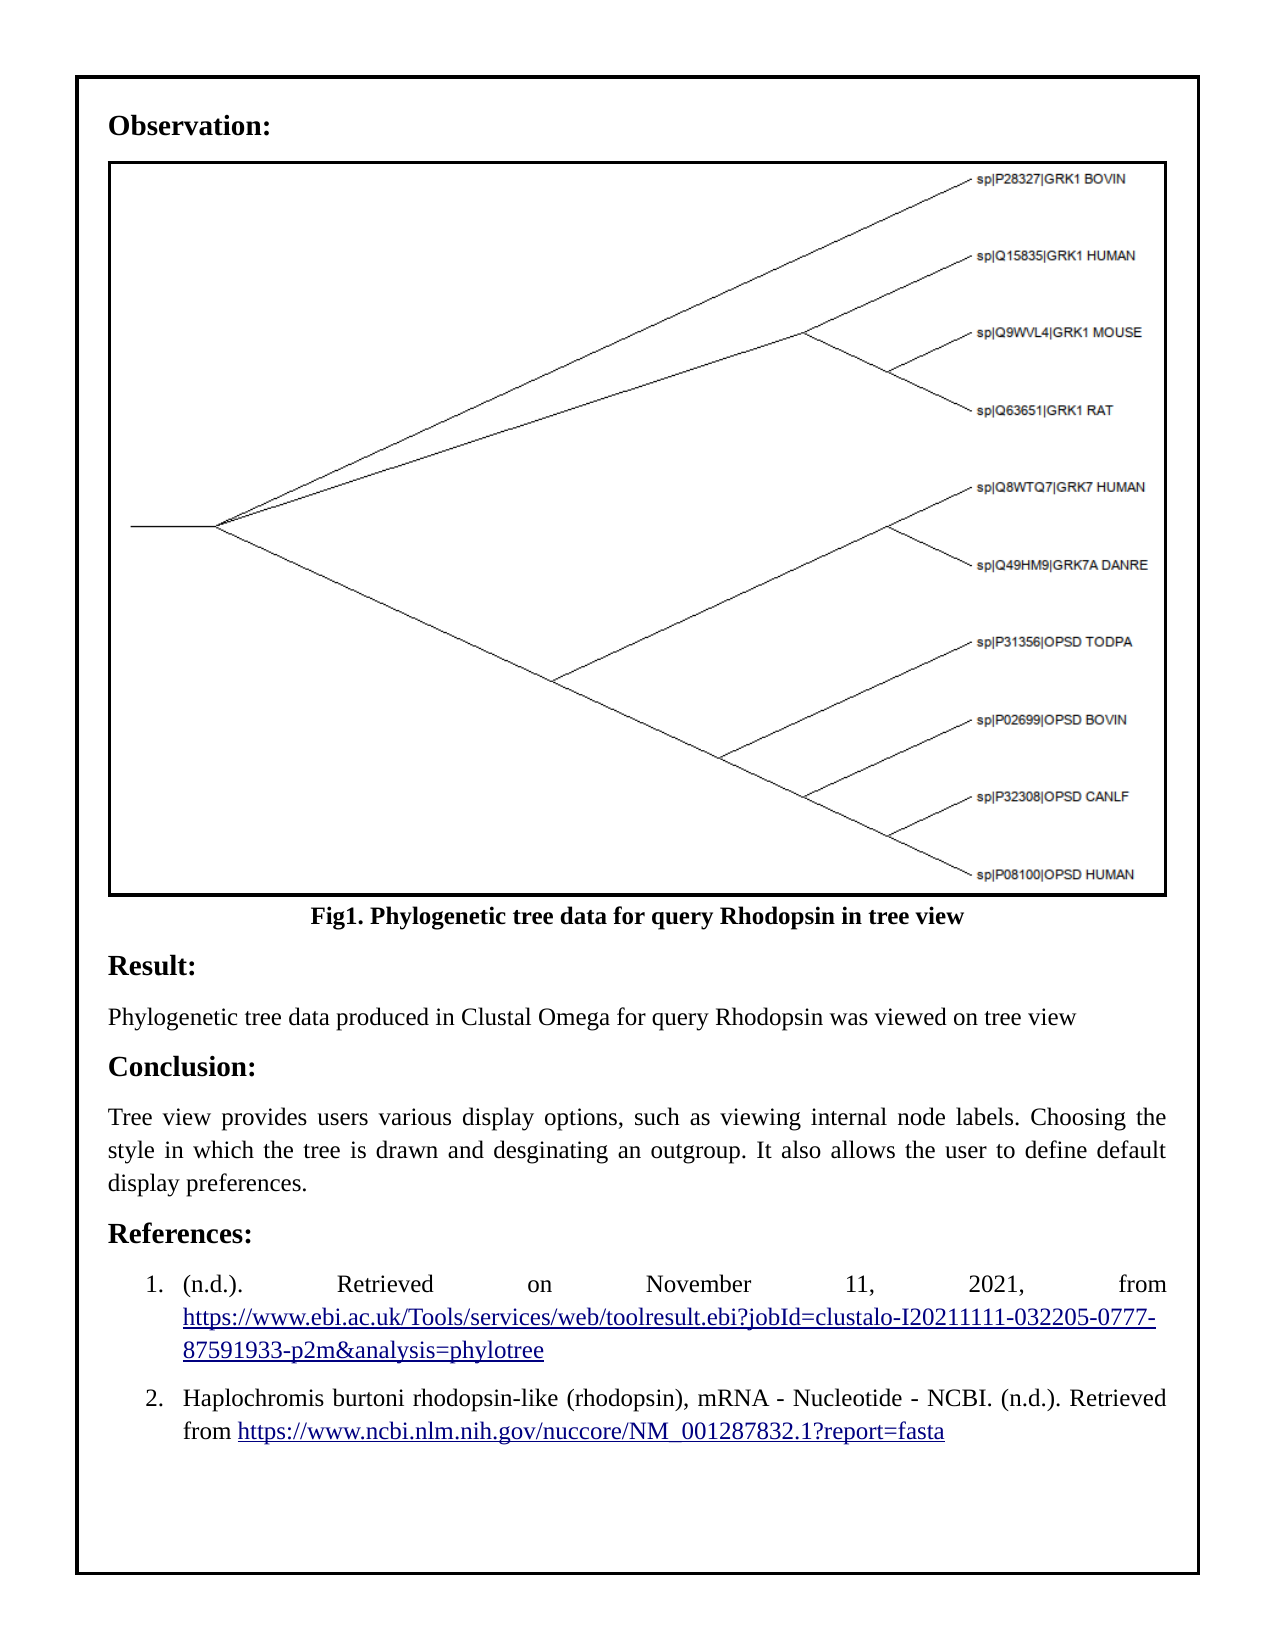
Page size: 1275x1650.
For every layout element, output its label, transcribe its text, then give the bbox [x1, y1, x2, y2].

text Result: [108, 948, 1167, 982]
list Haplochromis burtoni rhodopsin-like (rhodopsin), mRNA - Nucleotide - NCBI. (n.d.). Retrieved from https://www.ncbi.nlm.nih.gov/nuccore/NM_001287832.1?report=fasta [145, 1383, 1167, 1444]
text Tree view provides users various display options, such as viewing internal node labels. Choosing the style in which the tree is drawn and desginating an outgroup. It also allows the user to define default display preferences. [108, 1102, 1167, 1197]
text Observation: [108, 108, 1167, 141]
text Phylogenetic tree data produced in Clustal Omega for query Rhodopsin was viewed on tree view [108, 1002, 1167, 1030]
list (n.d.). Retrieved on November 11, 2021, from https://www.ebi.ac.uk/Tools/services/web/toolresult.ebi?jobId=clustalo-I20211111-032205-0777-87591933-p2m&analysis=phylotree [145, 1269, 1167, 1364]
text References: [108, 1216, 1167, 1249]
text Conclusion: [108, 1049, 1167, 1083]
text Fig1. Phylogenetic tree data for query Rhodopsin in tree view [108, 897, 1167, 930]
